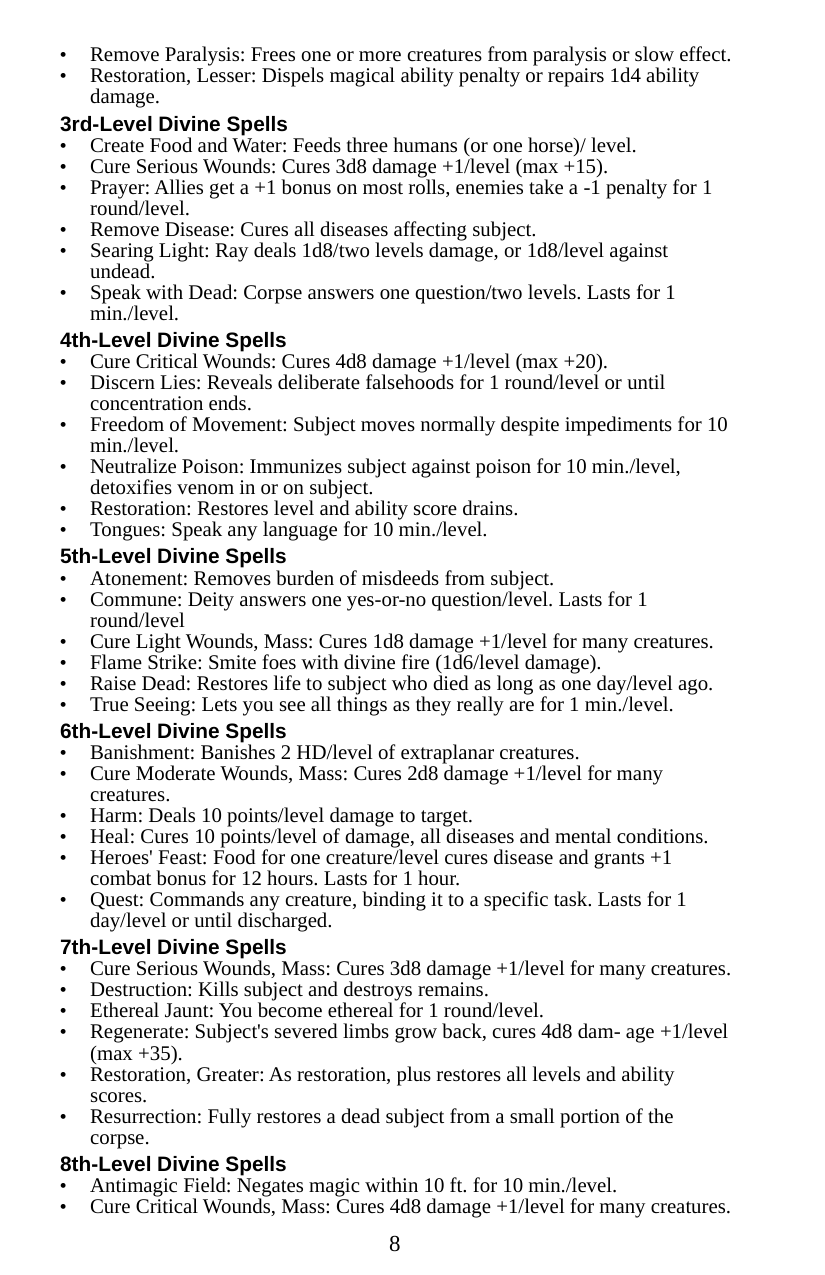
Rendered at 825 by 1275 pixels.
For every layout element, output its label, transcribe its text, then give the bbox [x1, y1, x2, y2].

list Antimagic Field: Negates magic within 10 ft. for 10 min./level. [60, 1175, 735, 1196]
list Heroes' Feast: Food for one creature/level cures disease and grants +1 combat bonus for 12 hours. Lasts for 1 hour. [60, 848, 735, 890]
list Restoration: Restores level and ability score drains. [60, 499, 735, 520]
list Remove Disease: Cures all diseases affecting subject. [60, 219, 735, 240]
list Harm: Deals 10 points/level damage to target. [60, 806, 735, 827]
list True Seeing: Lets you see all things as they really are for 1 min./level. [60, 694, 735, 715]
list Remove Paralysis: Frees one or more creatures from paralysis or slow effect. [60, 45, 735, 66]
subtitle 7th-Level Divine Spells [60, 938, 735, 959]
list Heal: Cures 10 points/level of damage, all diseases and mental conditions. [60, 827, 735, 848]
list Cure Light Wounds, Mass: Cures 1d8 damage +1/level for many creatures. [60, 631, 735, 652]
list Searing Light: Ray deals 1d8/two levels damage, or 1d8/level against undead. [60, 240, 735, 282]
list Cure Moderate Wounds, Mass: Cures 2d8 damage +1/level for many creatures. [60, 763, 735, 806]
list Create Food and Water: Feeds three humans (or one horse)/ level. [60, 135, 735, 156]
list Commune: Deity answers one yes-or-no question/level. Lasts for 1 round/level [60, 589, 735, 631]
list Restoration, Lesser: Dispels magical ability penalty or repairs 1d4 ability damage. [60, 66, 735, 108]
list Ethereal Jaunt: You become ethereal for 1 round/level. [60, 1001, 735, 1022]
list Destruction: Kills subject and destroys remains. [60, 980, 735, 1001]
list Prayer: Allies get a +1 bonus on most rolls, enemies take a -1 penalty for 1 round/level. [60, 177, 735, 219]
list Regenerate: Subject's severed limbs grow back, cures 4d8 dam- age +1/level (max +35). [60, 1022, 735, 1064]
subtitle 5th-Level Divine Spells [60, 547, 735, 568]
subtitle 4th-Level Divine Spells [60, 331, 735, 352]
list Banishment: Banishes 2 HD/level of extraplanar creatures. [60, 742, 735, 763]
list Speak with Dead: Corpse answers one question/two levels. Lasts for 1 min./level. [60, 282, 735, 324]
list Tongues: Speak any language for 10 min./level. [60, 520, 735, 541]
list Raise Dead: Restores life to subject who died as long as one day/level ago. [60, 673, 735, 694]
list Quest: Commands any creature, binding it to a specific task. Lasts for 1 day/level or until discharged. [60, 890, 735, 932]
list Neutralize Poison: Immunizes subject against poison for 10 min./level, detoxifies venom in or on subject. [60, 457, 735, 499]
list Discern Lies: Reveals deliberate falsehoods for 1 round/level or until concentration ends. [60, 373, 735, 415]
list Cure Critical Wounds: Cures 4d8 damage +1/level (max +20). [60, 352, 735, 373]
subtitle 8th-Level Divine Spells [60, 1154, 735, 1175]
list Cure Serious Wounds: Cures 3d8 damage +1/level (max +15). [60, 156, 735, 177]
list Restoration, Greater: As restoration, plus restores all levels and ability scores. [60, 1064, 735, 1106]
subtitle 3rd-Level Divine Spells [60, 114, 735, 135]
subtitle 6th-Level Divine Spells [60, 721, 735, 742]
list Resurrection: Fully restores a dead subject from a small portion of the corpse. [60, 1106, 735, 1148]
list Freedom of Movement: Subject moves normally despite impediments for 10 min./level. [60, 415, 735, 457]
list Cure Serious Wounds, Mass: Cures 3d8 damage +1/level for many creatures. [60, 959, 735, 980]
list Atonement: Removes burden of misdeeds from subject. [60, 568, 735, 589]
list Cure Critical Wounds, Mass: Cures 4d8 damage +1/level for many creatures. [60, 1196, 735, 1217]
list Flame Strike: Smite foes with divine fire (1d6/level damage). [60, 652, 735, 673]
